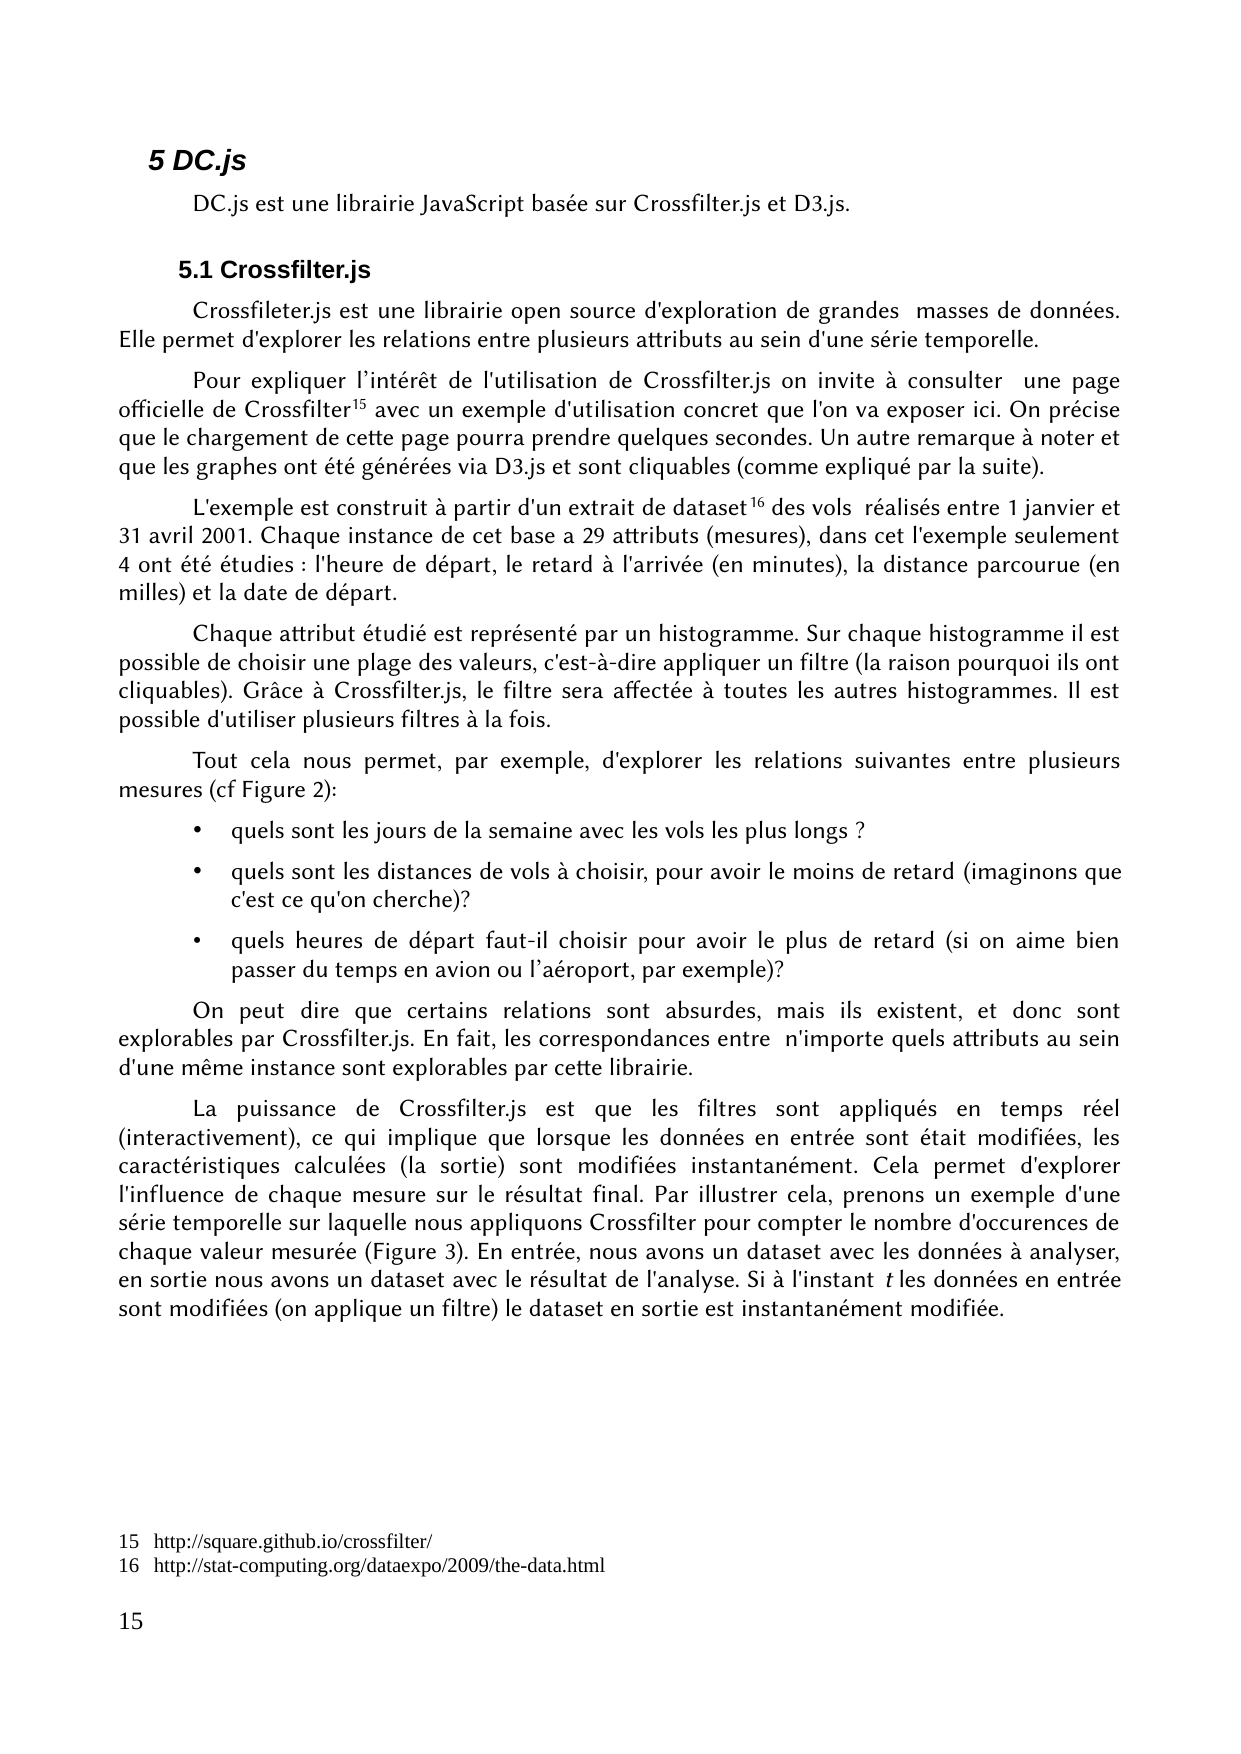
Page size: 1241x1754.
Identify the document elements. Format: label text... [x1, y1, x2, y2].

text DC.js est une librairie JavaScript basée sur Crossfilter.js et D3.js. [118, 189, 1122, 218]
list quels sont les distances de vols à choisir, pour avoir le moins de retard (imaginons que c'est ce qu'on cherche)? [193, 857, 1122, 914]
text Chaque attribut étudié est représenté par un histogramme. Sur chaque histogramme il est possible de choisir une plage des valeurs, c'est-à-dire appliquer un filtre (la raison pourquoi ils ont cliquables). Grâce à Crossfilter.js, le filtre sera affectée à toutes les autres histogrammes. Il est possible d'utiliser plusieurs filtres à la fois. [118, 619, 1122, 733]
list quels sont les jours de la semaine avec les vols les plus longs ? [193, 816, 1122, 844]
text L'exemple est construit à partir d'un extrait de dataset des vols réalisés entre 1 janvier et 31 avril 2001. Chaque instance de cet base a 29 attributs (mesures), dans cet l'exemple seulement 4 ont été étudies : l'heure de départ, le retard à l'arrivée (en minutes), la distance parcourue (en milles) et la date de départ. [118, 493, 1122, 607]
text On peut dire que certains relations sont absurdes, mais ils existent, et donc sont explorables par Crossfilter.js. En fait, les correspondances entre n'importe quels attributs au sein d'une même instance sont explorables par cette librairie. [118, 996, 1122, 1081]
text http://square.github.io/crossfilter/ [118, 1529, 1122, 1553]
list quels heures de départ faut-il choisir pour avoir le plus de retard (si on aime bien passer du temps en avion ou l’aéroport, par exemple)? [193, 926, 1122, 983]
text La puissance de Crossfilter.js est que les filtres sont appliqués en temps réel (interactivement), ce qui implique que lorsque les données en entrée sont était modifiées, les caractéristiques calculées (la sortie) sont modifiées instantanément. Cela permet d'explorer l'influence de chaque mesure sur le résultat final. Par illustrer cela, prenons un exemple d'une série temporelle sur laquelle nous appliquons Crossfilter pour compter le nombre d'occurences de chaque valeur mesurée (Figure 3). En entrée, nous avons un dataset avec les données à analyser, en sortie nous avons un dataset avec le résultat de l'analyse. Si à l'instant t les données en entrée sont modifiées (on applique un filtre) le dataset en sortie est instantanément modifiée. [118, 1094, 1122, 1322]
text Pour expliquer l’intérêt de l'utilisation de Crossfilter.js on invite à consulter une page officielle de Crossfilter avec un exemple d'utilisation concret que l'on va exposer ici. On précise que le chargement de cette page pourra prendre quelques secondes. Un autre remarque à noter et que les graphes ont été générées via D3.js et sont cliquables (comme expliqué par la suite). [118, 366, 1122, 480]
subtitle DC.js [118, 143, 1122, 177]
text Crossfileter.js est une librairie open source d'exploration de grandes masses de données. Elle permet d'explorer les relations entre plusieurs attributs au sein d'une série temporelle. [118, 296, 1122, 353]
subtitle Crossfilter.js [118, 255, 1122, 284]
text http://stat-computing.org/dataexpo/2009/the-data.html [118, 1553, 1122, 1577]
text Tout cela nous permet, par exemple, d'explorer les relations suivantes entre plusieurs mesures (cf Figure 2): [118, 746, 1122, 803]
